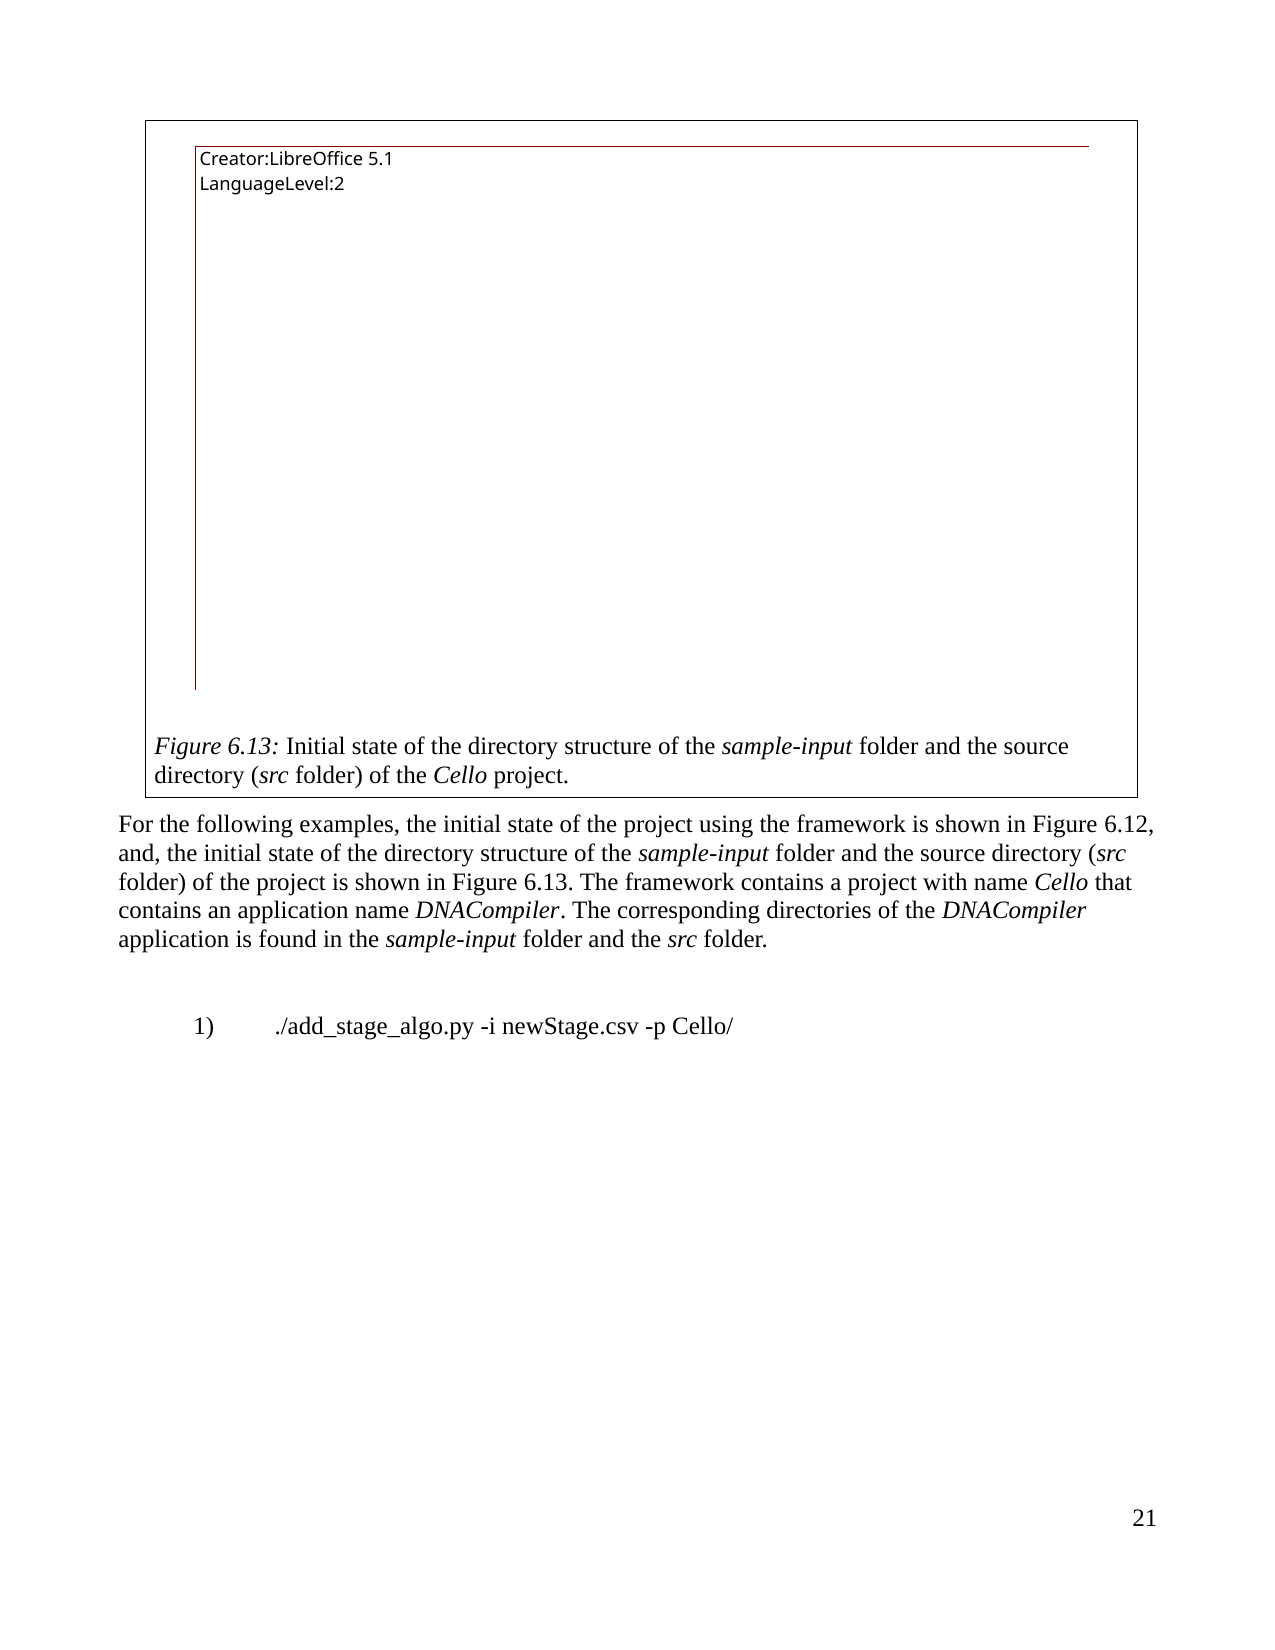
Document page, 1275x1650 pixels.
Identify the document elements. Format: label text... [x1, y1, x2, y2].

text 1) ./add_stage_algo.py -i newStage.csv -p Cello/ [118, 1011, 1157, 1040]
text For the following examples, the initial state of the project using the framework is shown in Figure 6.12, and, the initial state of the directory structure of the sample-input folder and the source directory (src folder) of the project is shown in Figure 6.13. The framework contains a project with name Cello that contains an application name DNACompiler. The corresponding directories of the DNACompiler application is found in the sample-input folder and the src folder. [118, 118, 1157, 953]
text Figure 6.13: Initial state of the directory structure of the sample-input folder and the source directory (src folder) of the Cello project. [154, 731, 1128, 788]
